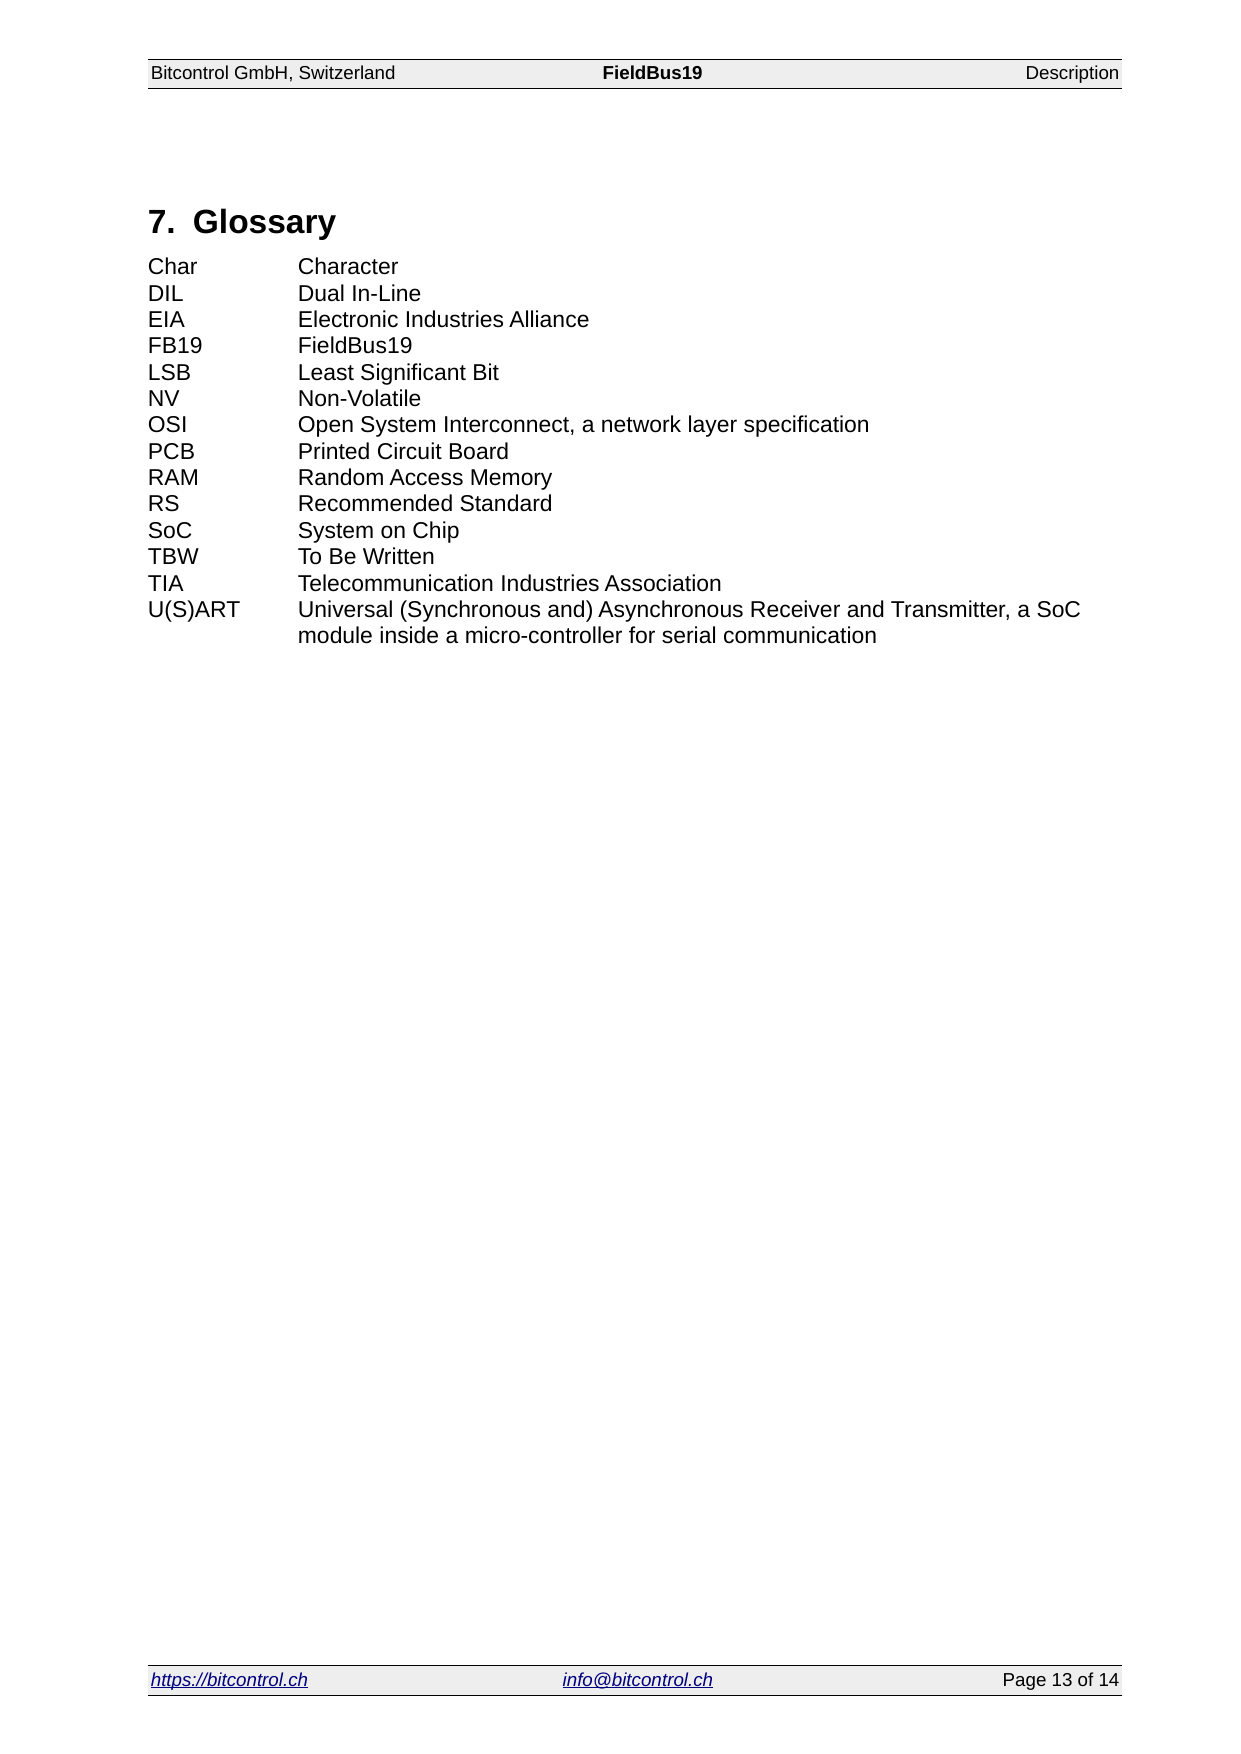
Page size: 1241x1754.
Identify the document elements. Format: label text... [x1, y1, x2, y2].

text EIA Electronic Industries Alliance [148, 306, 1122, 332]
text U(S)ART Universal (Synchronous and) Asynchronous Receiver and Transmitter, a SoC module inside a micro-controller for serial communication [148, 596, 1122, 648]
text TBW To Be Written [148, 543, 1122, 569]
text NV Non-Volatile [148, 385, 1122, 411]
text FB19 FieldBus19 [148, 332, 1122, 359]
text Char Character [148, 253, 1122, 279]
text TIA Telecommunication Industries Association [148, 569, 1122, 596]
text RAM Random Access Memory [148, 464, 1122, 490]
text DIL Dual In-Line [148, 279, 1122, 306]
text RS Recommended Standard [148, 490, 1122, 517]
subtitle Glossary [148, 202, 1122, 241]
text LSB Least Significant Bit [148, 359, 1122, 385]
text OSI Open System Interconnect, a network layer specification [148, 411, 1122, 438]
text SoC System on Chip [148, 517, 1122, 543]
text PCB Printed Circuit Board [148, 438, 1122, 464]
